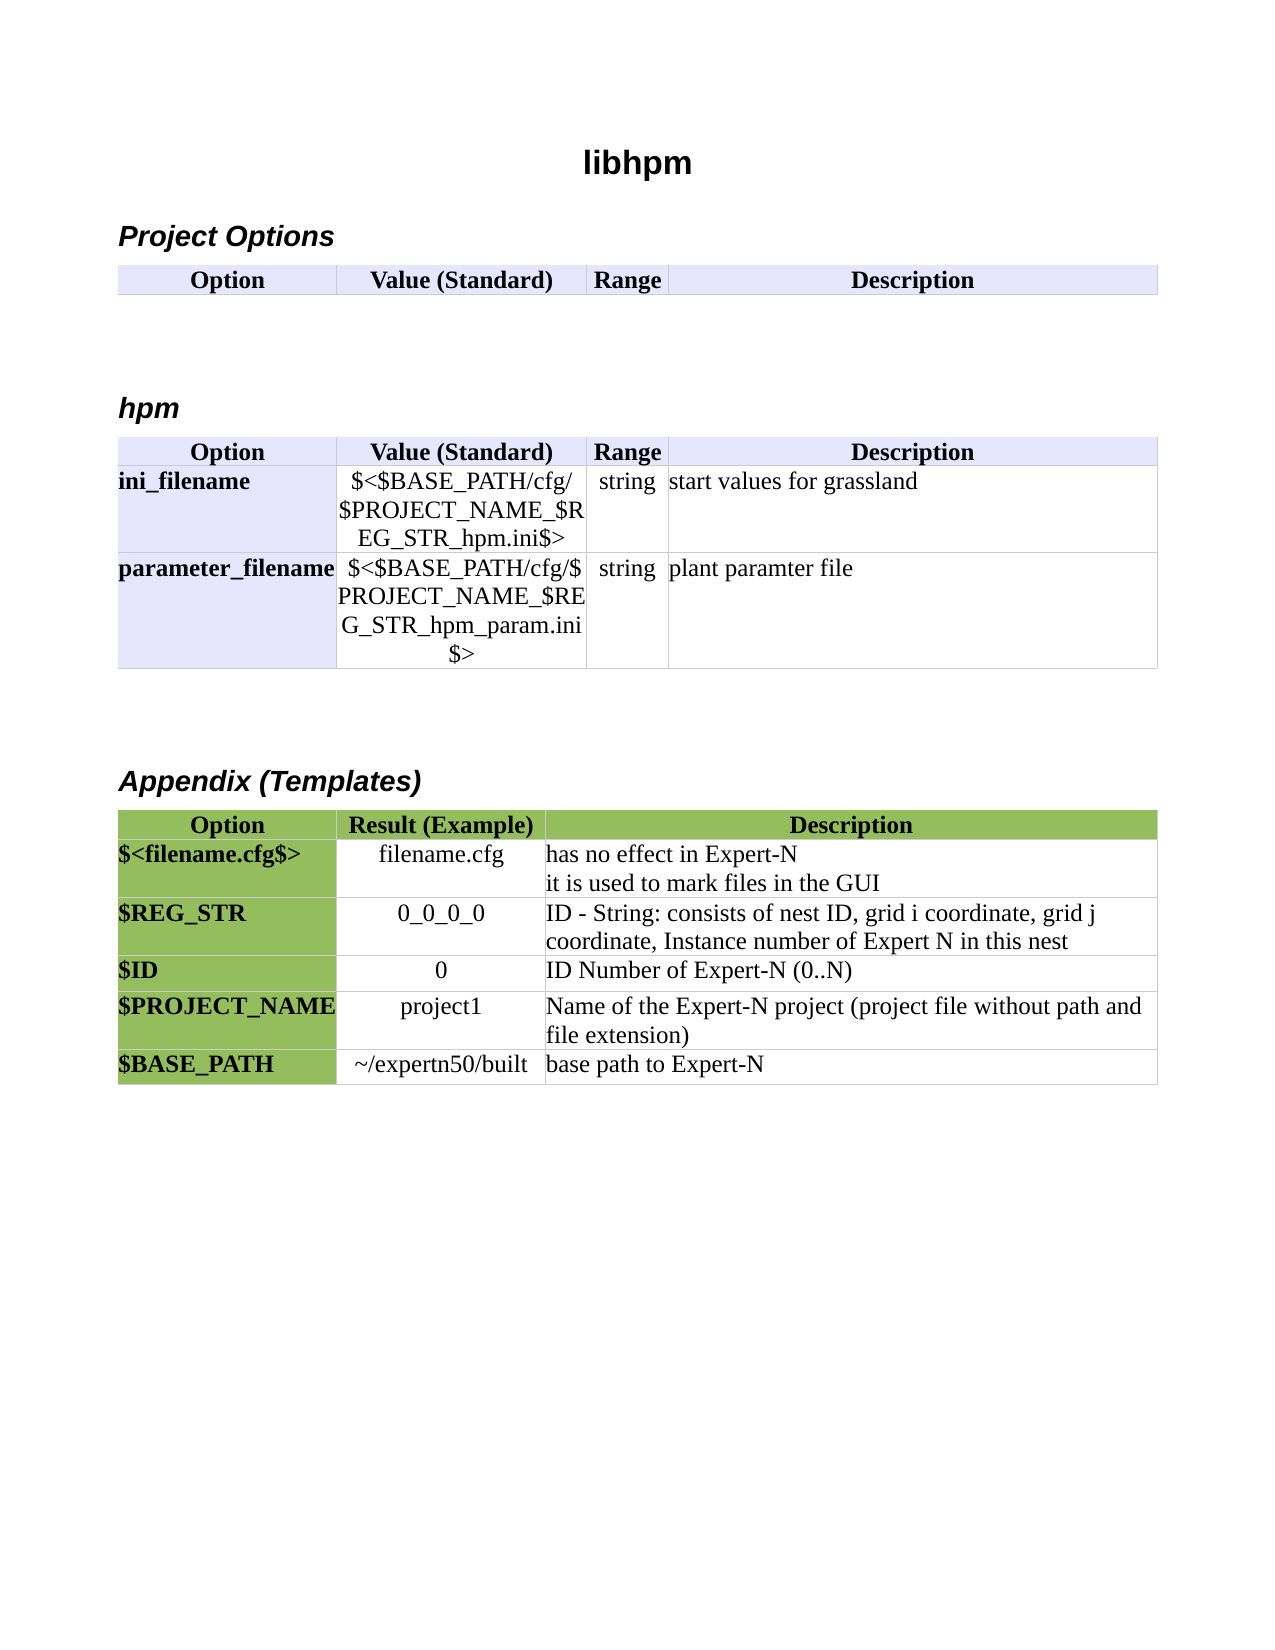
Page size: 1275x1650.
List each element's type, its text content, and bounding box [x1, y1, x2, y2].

table_cell $BASE_PATH [118, 1050, 336, 1084]
table_header Value (Standard) [337, 437, 586, 465]
table_cell $PROJECT_NAME [118, 992, 336, 1049]
table_cell string [587, 466, 668, 552]
table_header Description [669, 265, 1157, 294]
table_cell string [587, 553, 668, 668]
table_header Description [669, 437, 1157, 465]
table_cell ID - String: consists of nest ID, grid i coordinate, grid j coordinate, Instance number of Expert N in this nest [546, 898, 1157, 955]
table_cell Name of the Expert-N project (project file without path and file extension) [546, 992, 1157, 1049]
table_header Option [118, 810, 336, 839]
table_header Description [546, 810, 1157, 839]
table_cell 0_0_0_0 [337, 898, 545, 955]
table_header Range [587, 437, 668, 465]
table_cell $<$BASE_PATH/cfg/$PROJECT_NAME_$REG_STR_hpm_param.ini$> [337, 553, 586, 668]
table_header Result (Example) [337, 810, 545, 839]
table_cell parameter_filename [118, 553, 336, 668]
subtitle Appendix (Templates) [118, 764, 1157, 798]
table_header Value (Standard) [337, 265, 586, 294]
subtitle Project Options [118, 219, 1157, 253]
table_cell base path to Expert-N [546, 1050, 1157, 1084]
table_cell $<$BASE_PATH/cfg/$PROJECT_NAME_$REG_STR_hpm.ini$> [337, 466, 586, 552]
table_cell ID Number of Expert-N (0..N) [546, 956, 1157, 991]
table_cell ~/expertn50/built [337, 1050, 545, 1084]
table_cell filename.cfg [337, 840, 545, 897]
table_cell $ID [118, 956, 336, 991]
table_cell $<filename.cfg$> [118, 840, 336, 897]
subtitle hpm [118, 391, 1157, 424]
table_cell has no effect in Expert-N it is used to mark files in the GUI [546, 840, 1157, 897]
table_cell ini_filename [118, 466, 336, 552]
table_cell start values for grassland [669, 466, 1157, 552]
table_header Range [587, 265, 668, 294]
table_cell $REG_STR [118, 898, 336, 955]
table_cell plant paramter file [669, 553, 1157, 668]
table_cell 0 [337, 956, 545, 991]
table_header Option [118, 437, 336, 465]
table_header Option [118, 265, 336, 294]
subtitle libhpm [118, 143, 1157, 182]
table_cell project1 [337, 992, 545, 1049]
